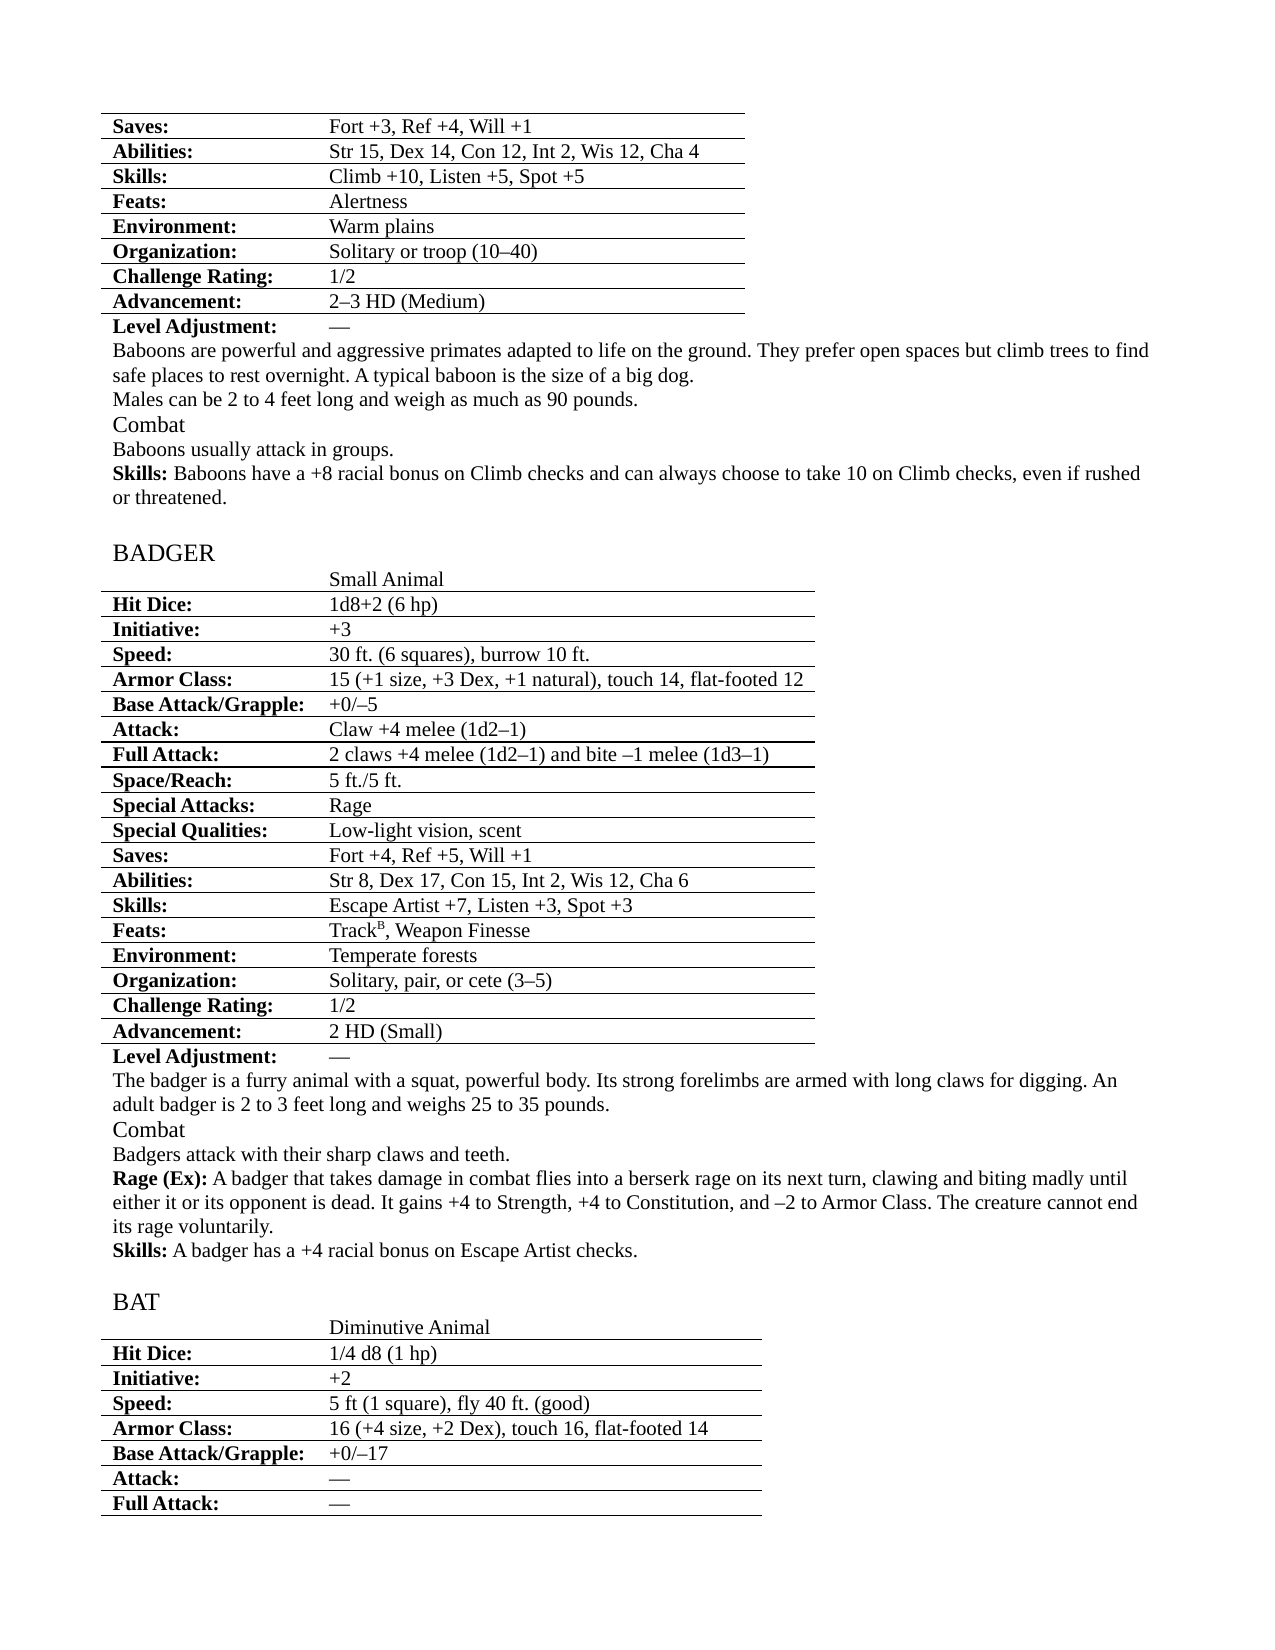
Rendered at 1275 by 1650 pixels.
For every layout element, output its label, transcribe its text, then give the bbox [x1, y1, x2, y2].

table_cell Initiative: [101, 617, 318, 641]
table_cell Solitary, pair, or cete (3–5) [318, 968, 815, 992]
table_cell Feats: [101, 189, 318, 213]
table_cell Level Adjustment: [101, 314, 318, 338]
table_cell — [318, 1491, 762, 1515]
table_cell 1d8+2 (6 hp) [318, 592, 815, 616]
table_cell Initiative: [101, 1366, 318, 1389]
table_cell Saves: [101, 843, 318, 867]
table_cell 2–3 HD (Medium) [318, 289, 745, 313]
text Combat [112, 1116, 1162, 1142]
table_cell Climb +10, Listen +5, Spot +5 [318, 164, 745, 188]
table_cell Special Attacks: [101, 793, 318, 817]
table_cell Armor Class: [101, 667, 318, 691]
table_cell Fort +3, Ref +4, Will +1 [318, 114, 745, 138]
table_cell Full Attack: [101, 743, 318, 766]
table_cell Environment: [101, 943, 318, 967]
text Badgers attack with their sharp claws and teeth. [112, 1142, 1162, 1166]
table_cell Challenge Rating: [101, 264, 318, 288]
table_cell Alertness [318, 189, 745, 213]
table_cell Hit Dice: [101, 592, 318, 616]
table_cell Saves: [101, 114, 318, 138]
table_header [101, 1315, 318, 1339]
table_cell Organization: [101, 239, 318, 263]
table_header Diminutive Animal [318, 1315, 762, 1339]
table_cell Feats: [101, 918, 318, 942]
table_cell Rage [318, 793, 815, 817]
table_cell Speed: [101, 642, 318, 666]
table_cell 15 (+1 size, +3 Dex, +1 natural), touch 14, flat-footed 12 [318, 667, 815, 691]
text Baboons usually attack in groups. [112, 437, 1162, 461]
table_cell Challenge Rating: [101, 994, 318, 1017]
table_cell Escape Artist +7, Listen +3, Spot +3 [318, 893, 815, 917]
table_cell Str 8, Dex 17, Con 15, Int 2, Wis 12, Cha 6 [318, 868, 815, 892]
text The badger is a furry animal with a squat, powerful body. Its strong forelimbs are armed with long claws for digging. An adult badger is 2 to 3 feet long and weighs 25 to 35 pounds. [112, 1068, 1162, 1116]
table_cell — [318, 314, 745, 338]
table_cell Low-light vision, scent [318, 818, 815, 842]
table_cell Space/Reach: [101, 768, 318, 792]
table_cell — [318, 1466, 762, 1490]
table_cell Advancement: [101, 1019, 318, 1043]
table_cell Organization: [101, 968, 318, 992]
table_cell Hit Dice: [101, 1340, 318, 1364]
table_cell Abilities: [101, 868, 318, 892]
text BAT [112, 1287, 1162, 1315]
table_cell TrackB, Weapon Finesse [318, 918, 815, 942]
table_cell 5 ft (1 square), fly 40 ft. (good) [318, 1391, 762, 1415]
table_cell 30 ft. (6 squares), burrow 10 ft. [318, 642, 815, 666]
table_cell +0/–17 [318, 1441, 762, 1465]
table_cell 1/2 [318, 264, 745, 288]
table_header Small Animal [318, 567, 815, 591]
table_cell Fort +4, Ref +5, Will +1 [318, 843, 815, 867]
table_cell Temperate forests [318, 943, 815, 967]
table_header [101, 567, 318, 591]
table_cell Advancement: [101, 289, 318, 313]
table_cell — [318, 1044, 815, 1068]
table_cell +2 [318, 1366, 762, 1389]
table_cell Str 15, Dex 14, Con 12, Int 2, Wis 12, Cha 4 [318, 139, 745, 163]
table_cell 2 HD (Small) [318, 1019, 815, 1043]
text Combat [112, 411, 1162, 437]
table_cell 16 (+4 size, +2 Dex), touch 16, flat-footed 14 [318, 1416, 762, 1440]
table_cell Special Qualities: [101, 818, 318, 842]
table_cell Full Attack: [101, 1491, 318, 1515]
table_cell Skills: [101, 164, 318, 188]
table_cell Speed: [101, 1391, 318, 1415]
table_cell Warm plains [318, 214, 745, 238]
text BADGER [112, 538, 1162, 567]
text Rage (Ex): A badger that takes damage in combat flies into a berserk rage on its next turn, clawing and biting madly until either it or its opponent is dead. It gains +4 to Strength, +4 to Constitution, and –2 to Armor Class. The creature cannot end its rage voluntarily. [112, 1166, 1162, 1238]
table_cell 5 ft./5 ft. [318, 768, 815, 792]
table_cell Attack: [101, 1466, 318, 1490]
table_cell Base Attack/Grapple: [101, 1441, 318, 1465]
table_cell Attack: [101, 717, 318, 741]
table_cell +0/–5 [318, 692, 815, 716]
table_cell 2 claws +4 melee (1d2–1) and bite –1 melee (1d3–1) [318, 743, 815, 766]
table_cell Abilities: [101, 139, 318, 163]
table_cell 1/4 d8 (1 hp) [318, 1340, 762, 1364]
text Baboons are powerful and aggressive primates adapted to life on the ground. They prefer open spaces but climb trees to find safe places to rest overnight. A typical baboon is the size of a big dog. [112, 338, 1162, 387]
table_cell 1/2 [318, 994, 815, 1017]
table_cell Skills: [101, 893, 318, 917]
table_cell +3 [318, 617, 815, 641]
table_cell Environment: [101, 214, 318, 238]
table_cell Level Adjustment: [101, 1044, 318, 1068]
table_cell Solitary or troop (10–40) [318, 239, 745, 263]
table_cell Claw +4 melee (1d2–1) [318, 717, 815, 741]
text Skills: A badger has a +4 racial bonus on Escape Artist checks. [112, 1238, 1162, 1262]
table_cell Base Attack/Grapple: [101, 692, 318, 716]
text Skills: Baboons have a +8 racial bonus on Climb checks and can always choose to take 10 on Climb checks, even if rushed or threatened. [112, 461, 1162, 509]
text Males can be 2 to 4 feet long and weigh as much as 90 pounds. [112, 387, 1162, 411]
table_cell Armor Class: [101, 1416, 318, 1440]
